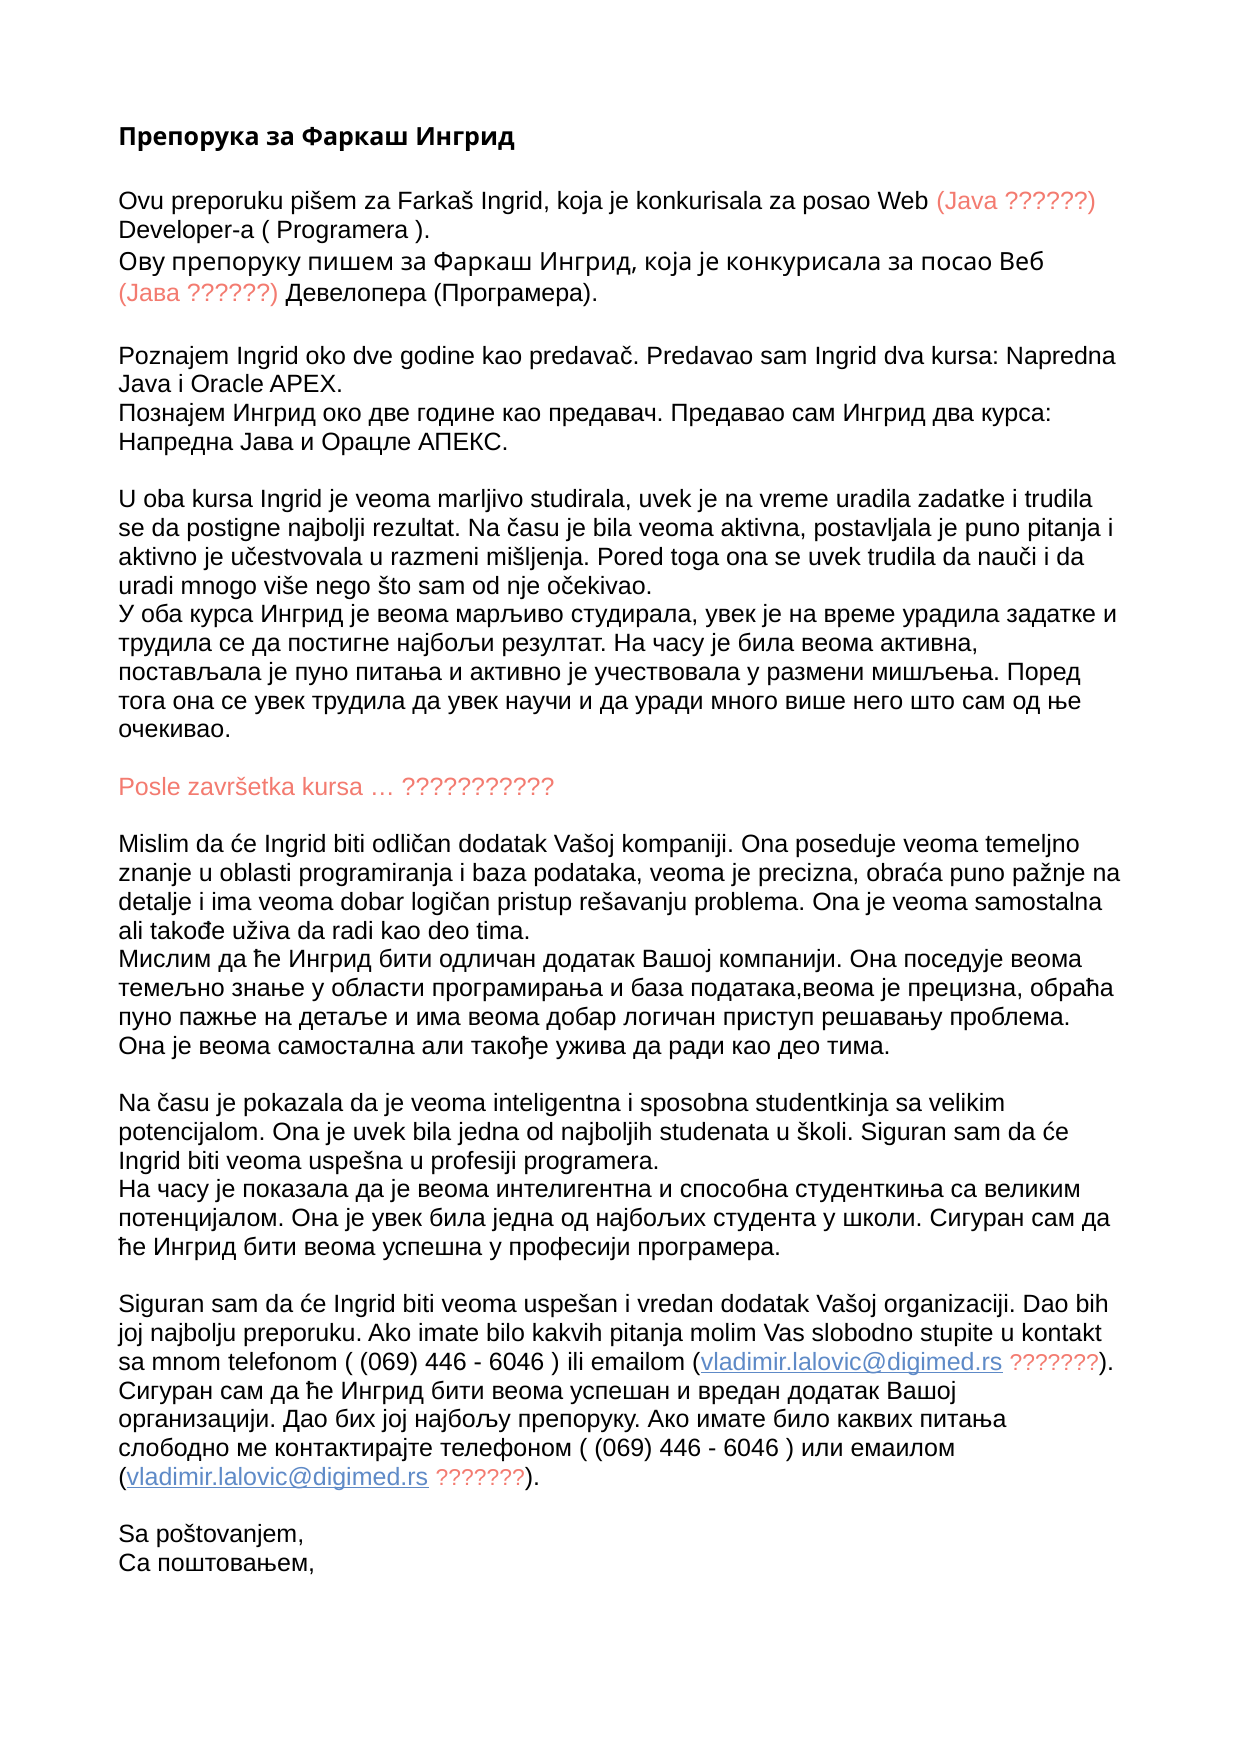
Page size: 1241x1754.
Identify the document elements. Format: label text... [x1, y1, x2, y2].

text Siguran sam da će Ingrid biti veoma uspešan i vredan dodatak Vašoj organizaciji. Dao bih joj najbolju preporuku. Ako imate bilo kakvih pitanja molim Vas slobodno stupite u kontakt sa mnom telefonom ( (069) 446 - 6046 ) ili emailom (vladimir.lalovic@digimed.rs ???????). [118, 1289, 1122, 1376]
text Познајем Ингрид око две године као предавач. Предавао сам Ингрид два курса: Напредна Јава и Орацле АПЕКC. [118, 398, 1122, 456]
text У оба курса Ингрид је веома марљиво студирала, увек је на време урадила задатке и трудила се да постигне најбољи резултат. На часу је била веома активна, постављала је пуно питања и активно је учествовала у размени мишљења. Поред тога она се увек трудила да увек научи и да уради много више него што сам од ње очекивао. [118, 599, 1122, 743]
text Ову препоруку пишем за Фаркаш Ингрид, која је конкурисала за посао Веб (Јава ??????) Девелопера (Програмера). [118, 244, 1122, 307]
text Sa poštovanjem, [118, 1519, 1122, 1548]
text Ovu preporuku pišem za Farkaš Ingrid, koja je konkurisala za posao Web (Java ??????) Developer-a ( Programera ). [118, 186, 1122, 244]
text Na času je pokazala da je veoma inteligentna i sposobna studentkinja sa velikim potencijalom. Ona je uvek bila jedna od najboljih studenata u školi. Siguran sam da će Ingrid biti veoma uspešna u profesiji programera. [118, 1088, 1122, 1174]
text На часу је показала да је веома интелигентна и способна студенткиња са великим потенцијалом. Она је увек била једна од најбољих студента у школи. Сигуран сам да ће Ингрид бити веома успешна у професији програмера. [118, 1174, 1122, 1261]
text Мислим да ће Ингрид бити одличан додатак Вашој компанији. Она поседује веома темељно знање у области програмирања и база података,веома је прецизна, обраћа пуно пажње на детаље и има веома добар логичан приступ решавању проблема. Она је веома самостална али такође ужива да ради као део тима. [118, 944, 1122, 1059]
text U oba kursa Ingrid je veoma marljivo studirala, uvek je na vreme uradila zadatke i trudila se da postigne najbolji rezultat. Na času je bila veoma aktivna, postavljala je puno pitanja i aktivno je učestvovala u razmeni mišljenja. Pored toga ona se uvek trudila da nauči i da uradi mnogo više nego što sam od nje očekivao. [118, 484, 1122, 599]
text Са поштовањем, [118, 1548, 1122, 1577]
text Препорука за Фаркаш Ингрид [118, 118, 1122, 152]
text Posle završetka kursa … ??????????? [118, 772, 1122, 801]
text Poznajem Ingrid oko dve godine kao predavač. Predavao sam Ingrid dva kursa: Napredna Java i Oracle APEX. [118, 341, 1122, 398]
text Mislim da će Ingrid biti odličan dodatak Vašoj kompaniji. Ona poseduje veoma temeljno znanje u oblasti programiranja i baza podataka, veoma je precizna, obraća puno pažnje na detalje i ima veoma dobar logičan pristup rešavanju problema. Ona je veoma samostalna ali takođe uživa da radi kao deo tima. [118, 829, 1122, 944]
text Сигуран сам да ће Ингрид бити веома успешaн и вредан додатак Вашој организацији. Дао бих јој најбољу препоруку. Ако имате било каквих питања слободно ме контактирајте телефоном ( (069) 446 - 6046 ) или емаилом (vladimir.lalovic@digimed.rs ???????). [118, 1376, 1122, 1491]
